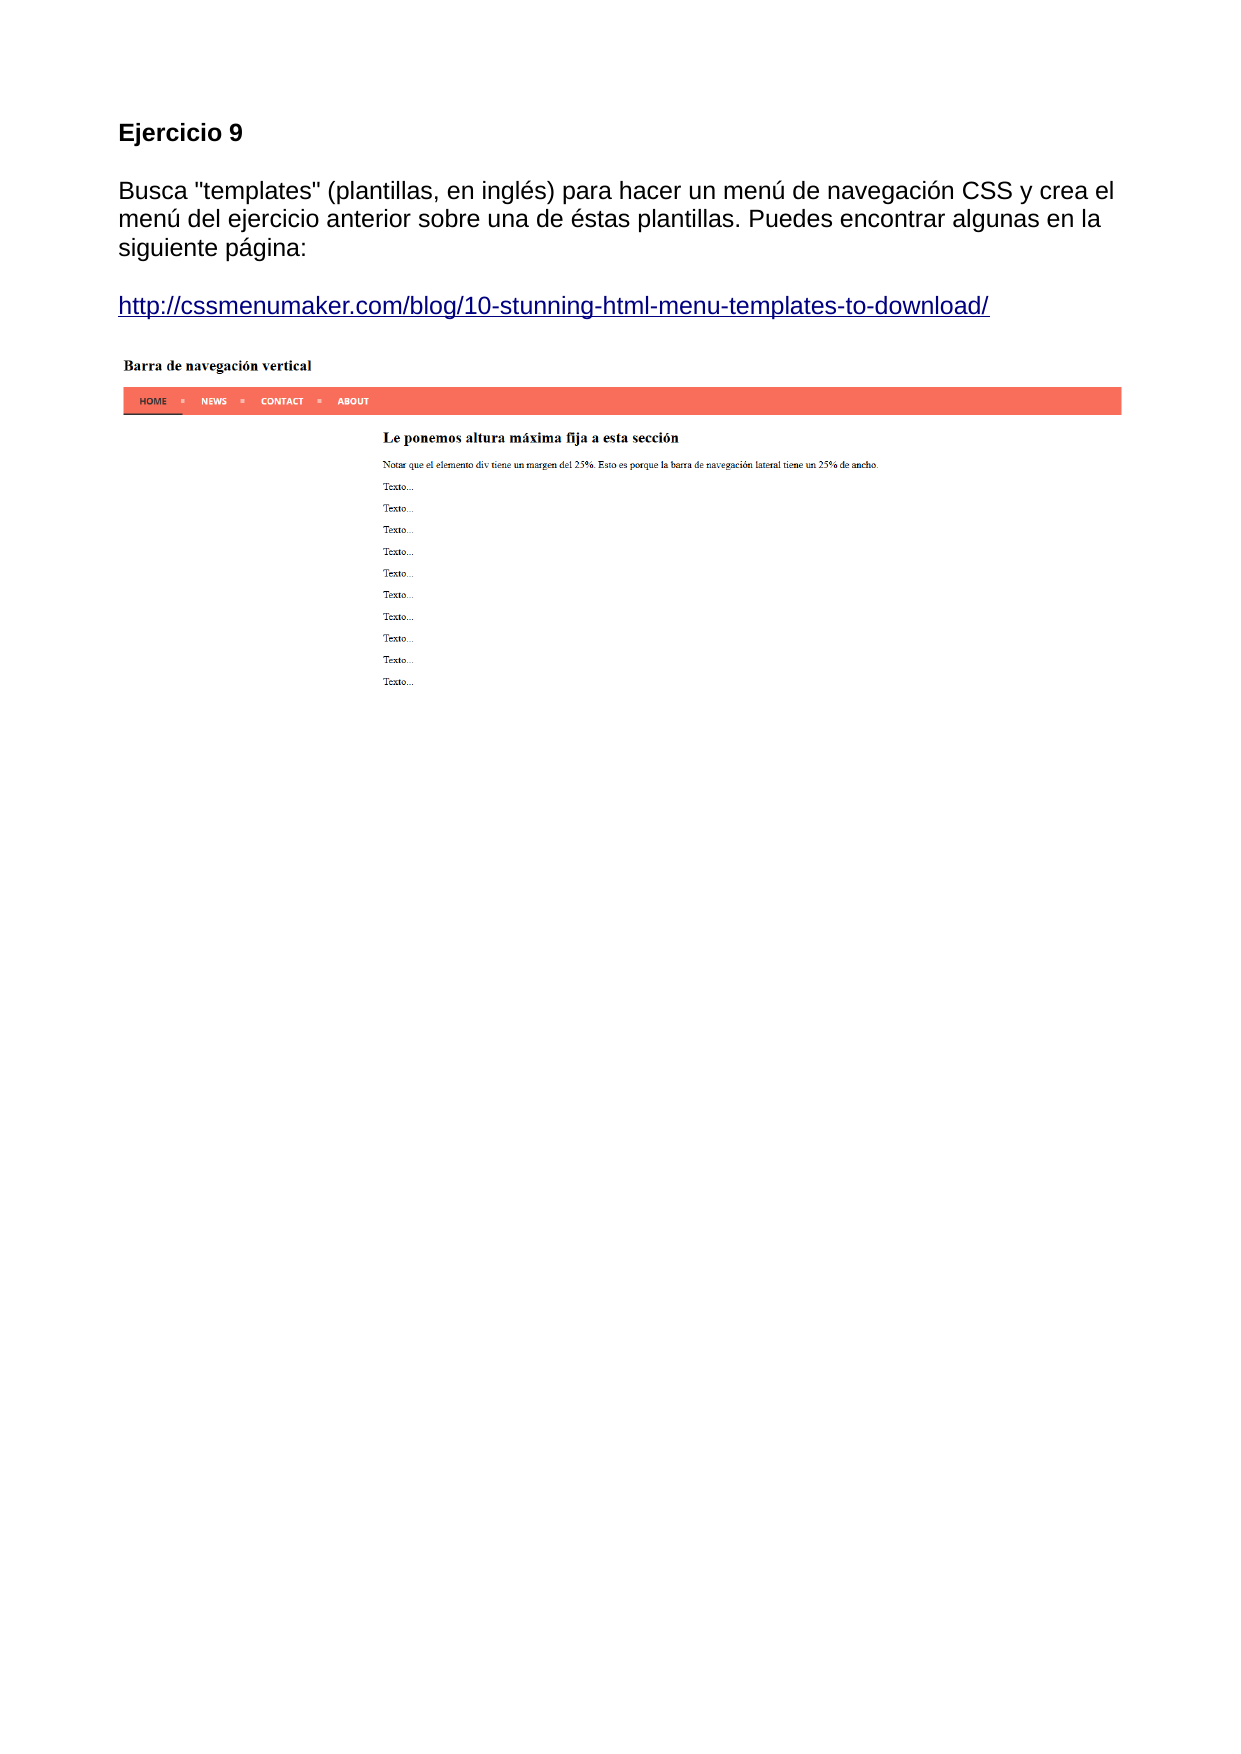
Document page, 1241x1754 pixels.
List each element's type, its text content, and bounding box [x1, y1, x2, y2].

picture [118, 348, 1123, 840]
text Ejercicio 9 [118, 118, 1122, 147]
text http://cssmenumaker.com/blog/10-stunning-html-menu-templates-to-download/ [118, 291, 1122, 319]
text Busca "templates" (plantillas, en inglés) para hacer un menú de navegación CSS y crea el menú del ejercicio anterior sobre una de éstas plantillas. Puedes encontrar algunas en la siguiente página: [118, 176, 1122, 262]
